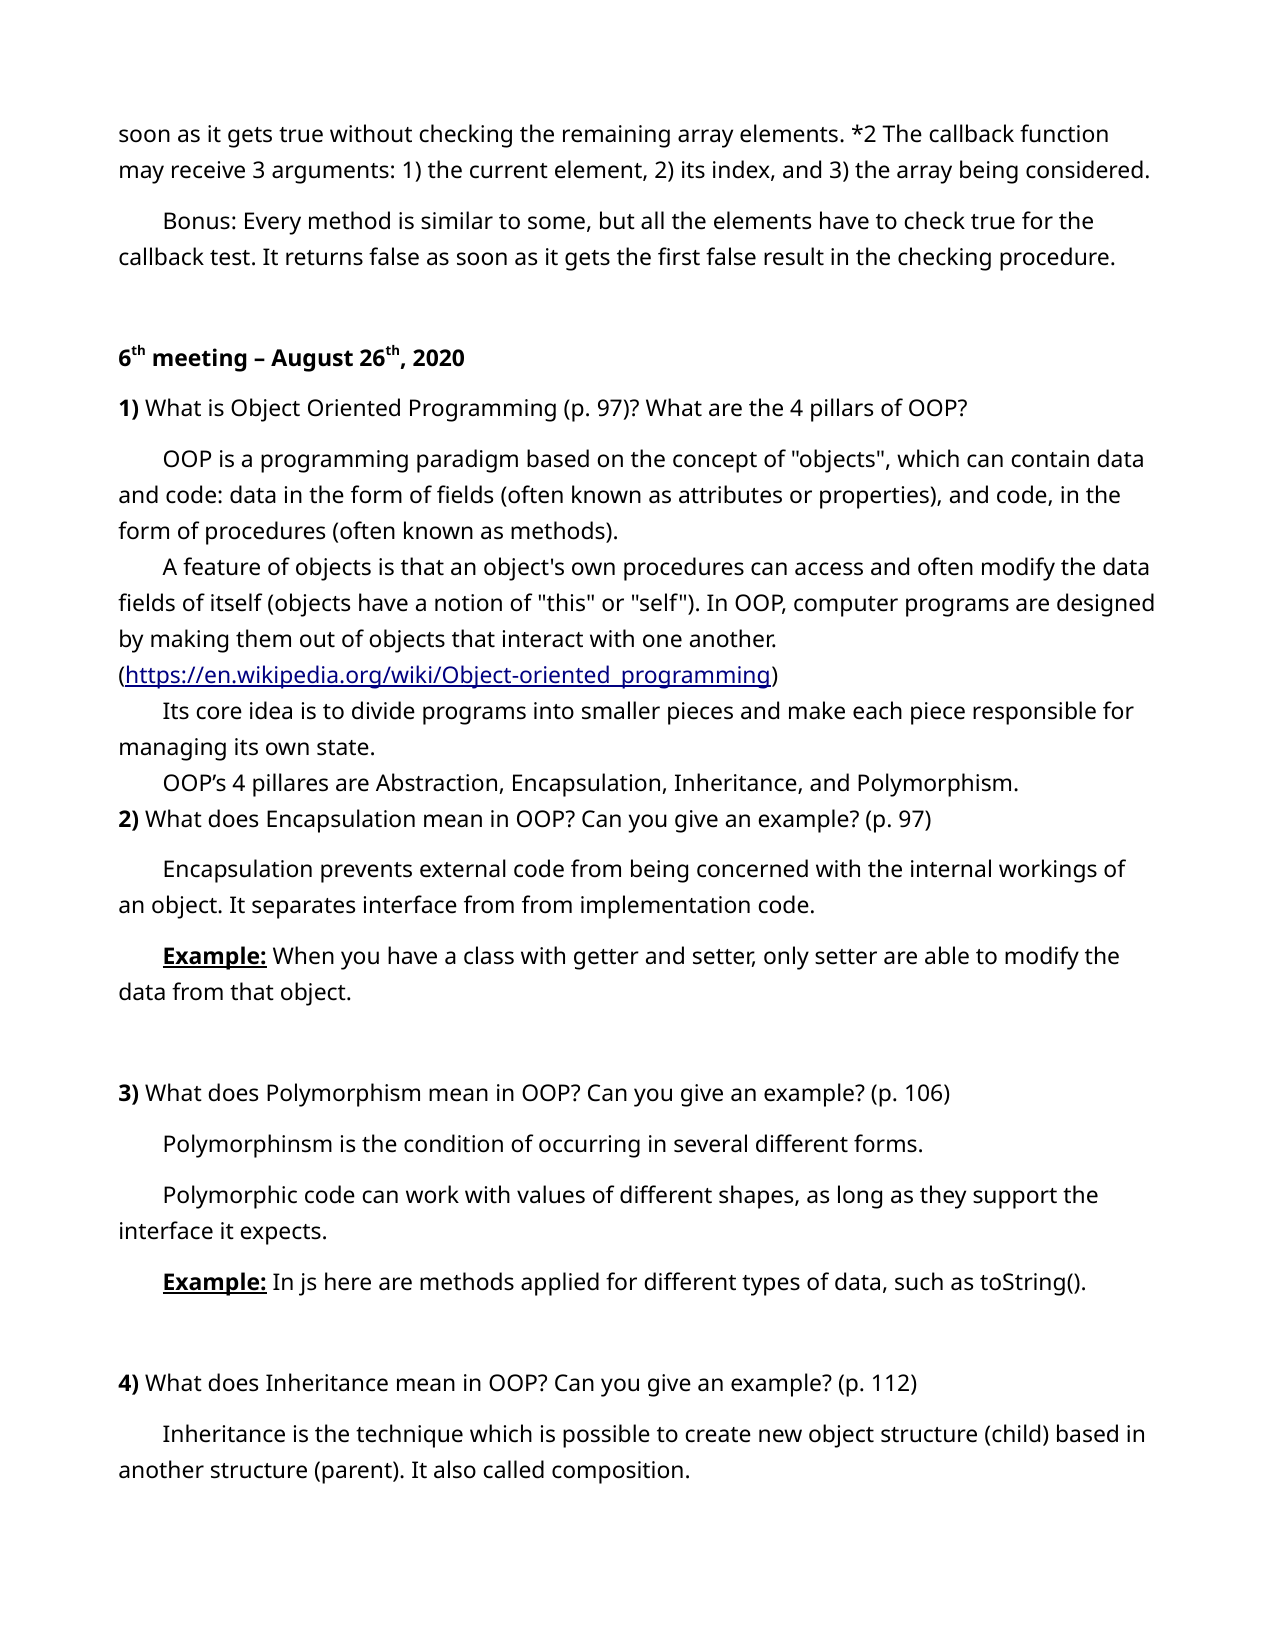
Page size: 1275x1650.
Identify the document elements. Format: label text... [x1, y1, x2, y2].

text OOP’s 4 pillares are Abstraction, Encapsulation, Inheritance, and Polymorphism. [118, 767, 1157, 798]
text 6th meeting – August 26th, 2020 [118, 342, 1157, 373]
text Its core idea is to divide programs into smaller pieces and make each piece responsible for managing its own state. [118, 695, 1157, 762]
text 4) What does Inheritance mean in OOP? Can you give an example? (p. 112) [118, 1367, 1157, 1398]
text soon as it gets true without checking the remaining array elements. *2 The callback function may receive 3 arguments: 1) the current element, 2) its index, and 3) the array being considered. [118, 118, 1157, 185]
text Inheritance is the technique which is possible to create new object structure (child) based in another structure (parent). It also called composition. [118, 1418, 1157, 1485]
text A feature of objects is that an object's own procedures can access and often modify the data fields of itself (objects have a notion of "this" or "self"). In OOP, computer programs are designed by making them out of objects that interact with one another. (https://en.wikipedia.org/wiki/Object-oriented_programming) [118, 551, 1157, 690]
text OOP is a programming paradigm based on the concept of "objects", which can contain data and code: data in the form of fields (often known as attributes or properties), and code, in the form of procedures (often known as methods). [118, 443, 1157, 546]
text Polymorphinsm is the condition of occurring in several different forms. [118, 1128, 1157, 1159]
text 1) What is Object Oriented Programming (p. 97)? What are the 4 pillars of OOP? [118, 392, 1157, 424]
text Polymorphic code can work with values of different shapes, as long as they support the interface it expects. [118, 1179, 1157, 1246]
text Encapsulation prevents external code from being concerned with the internal workings of an object. It separates interface from from implementation code. [118, 853, 1157, 920]
text 2) What does Encapsulation mean in OOP? Can you give an example? (p. 97) [118, 802, 1157, 834]
text Example: In js here are methods applied for different types of data, such as toString(). [118, 1265, 1157, 1297]
text Example: When you have a class with getter and setter, only setter are able to modify the data from that object. [118, 940, 1157, 1007]
text Bonus: Every method is similar to some, but all the elements have to check true for the callback test. It returns false as soon as it gets the first false result in the checking procedure. [118, 205, 1157, 272]
text 3) What does Polymorphism mean in OOP? Can you give an example? (p. 106) [118, 1077, 1157, 1108]
